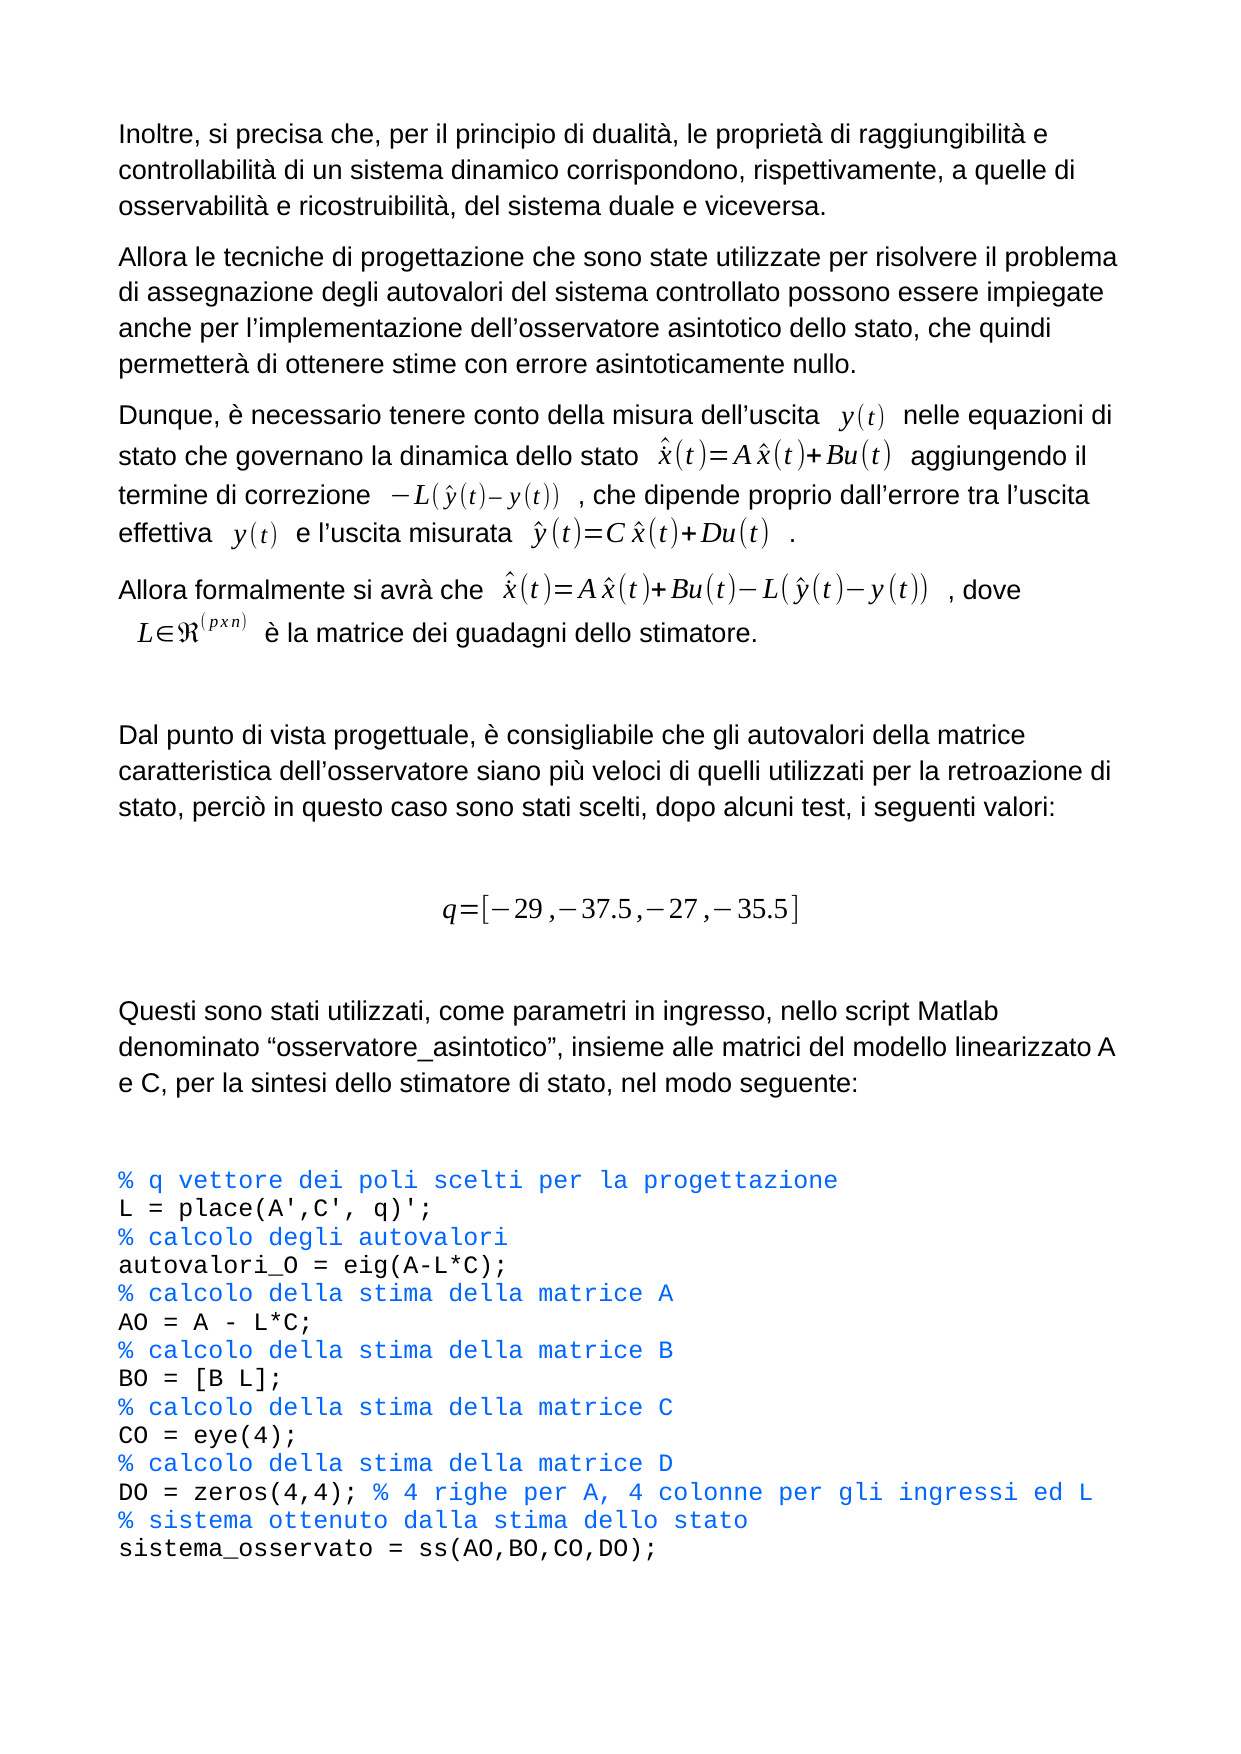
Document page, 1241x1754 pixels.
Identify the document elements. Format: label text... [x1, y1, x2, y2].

text AO = A - L*C; [118, 1309, 1122, 1338]
text DO = zeros(4,4); % 4 righe per A, 4 colonne per gli ingressi ed L [118, 1479, 1122, 1508]
text Allora formalmente si avrà che, dove è la matrice dei guadagni dello stimatore. [118, 570, 1122, 649]
text autovalori_O = eig(A-L*C); [118, 1253, 1122, 1281]
text % calcolo della stima della matrice C [118, 1394, 1122, 1423]
text Dunque, è necessario tenere conto della misura dell’uscitanelle equazioni di stato che governano la dinamica dello statoaggiungendo il termine di correzione, che dipende proprio dall’errore tra l’uscita effettivae l’uscita misurata. [118, 399, 1122, 551]
text CO = eye(4); [118, 1423, 1122, 1451]
text % calcolo della stima della matrice D [118, 1451, 1122, 1479]
text Allora le tecniche di progettazione che sono state utilizzate per risolvere il problema di assegnazione degli autovalori del sistema controllato possono essere impiegate anche per l’implementazione dell’osservatore asintotico dello stato, che quindi permetterà di ottenere stime con errore asintoticamente nullo. [118, 241, 1122, 379]
text BO = [B L]; [118, 1366, 1122, 1394]
text Inoltre, si precisa che, per il principio di dualità, le proprietà di raggiungibilità e controllabilità di un sistema dinamico corrispondono, rispettivamente, a quelle di osservabilità e ricostruibilità, del sistema duale e viceversa. [118, 118, 1122, 221]
text % sistema ottenuto dalla stima dello stato [118, 1508, 1122, 1536]
text Questi sono stati utilizzati, come parametri in ingresso, nello script Matlab denominato “osservatore_asintotico”, insieme alle matrici del modello linearizzato A e C, per la sintesi dello stimatore di stato, nel modo seguente: [118, 995, 1122, 1098]
text L = place(A',C', q)'; [118, 1196, 1122, 1224]
text % q vettore dei poli scelti per la progettazione [118, 1168, 1122, 1196]
text % calcolo della stima della matrice A [118, 1281, 1122, 1309]
text % calcolo degli autovalori [118, 1224, 1122, 1253]
text sistema_osservato = ss(AO,BO,CO,DO); [118, 1536, 1122, 1564]
text % calcolo della stima della matrice B [118, 1338, 1122, 1366]
text Dal punto di vista progettuale, è consigliabile che gli autovalori della matrice caratteristica dell’osservatore siano più veloci di quelli utilizzati per la retroazione di stato, perciò in questo caso sono stati scelti, dopo alcuni test, i seguenti valori: [118, 719, 1122, 822]
